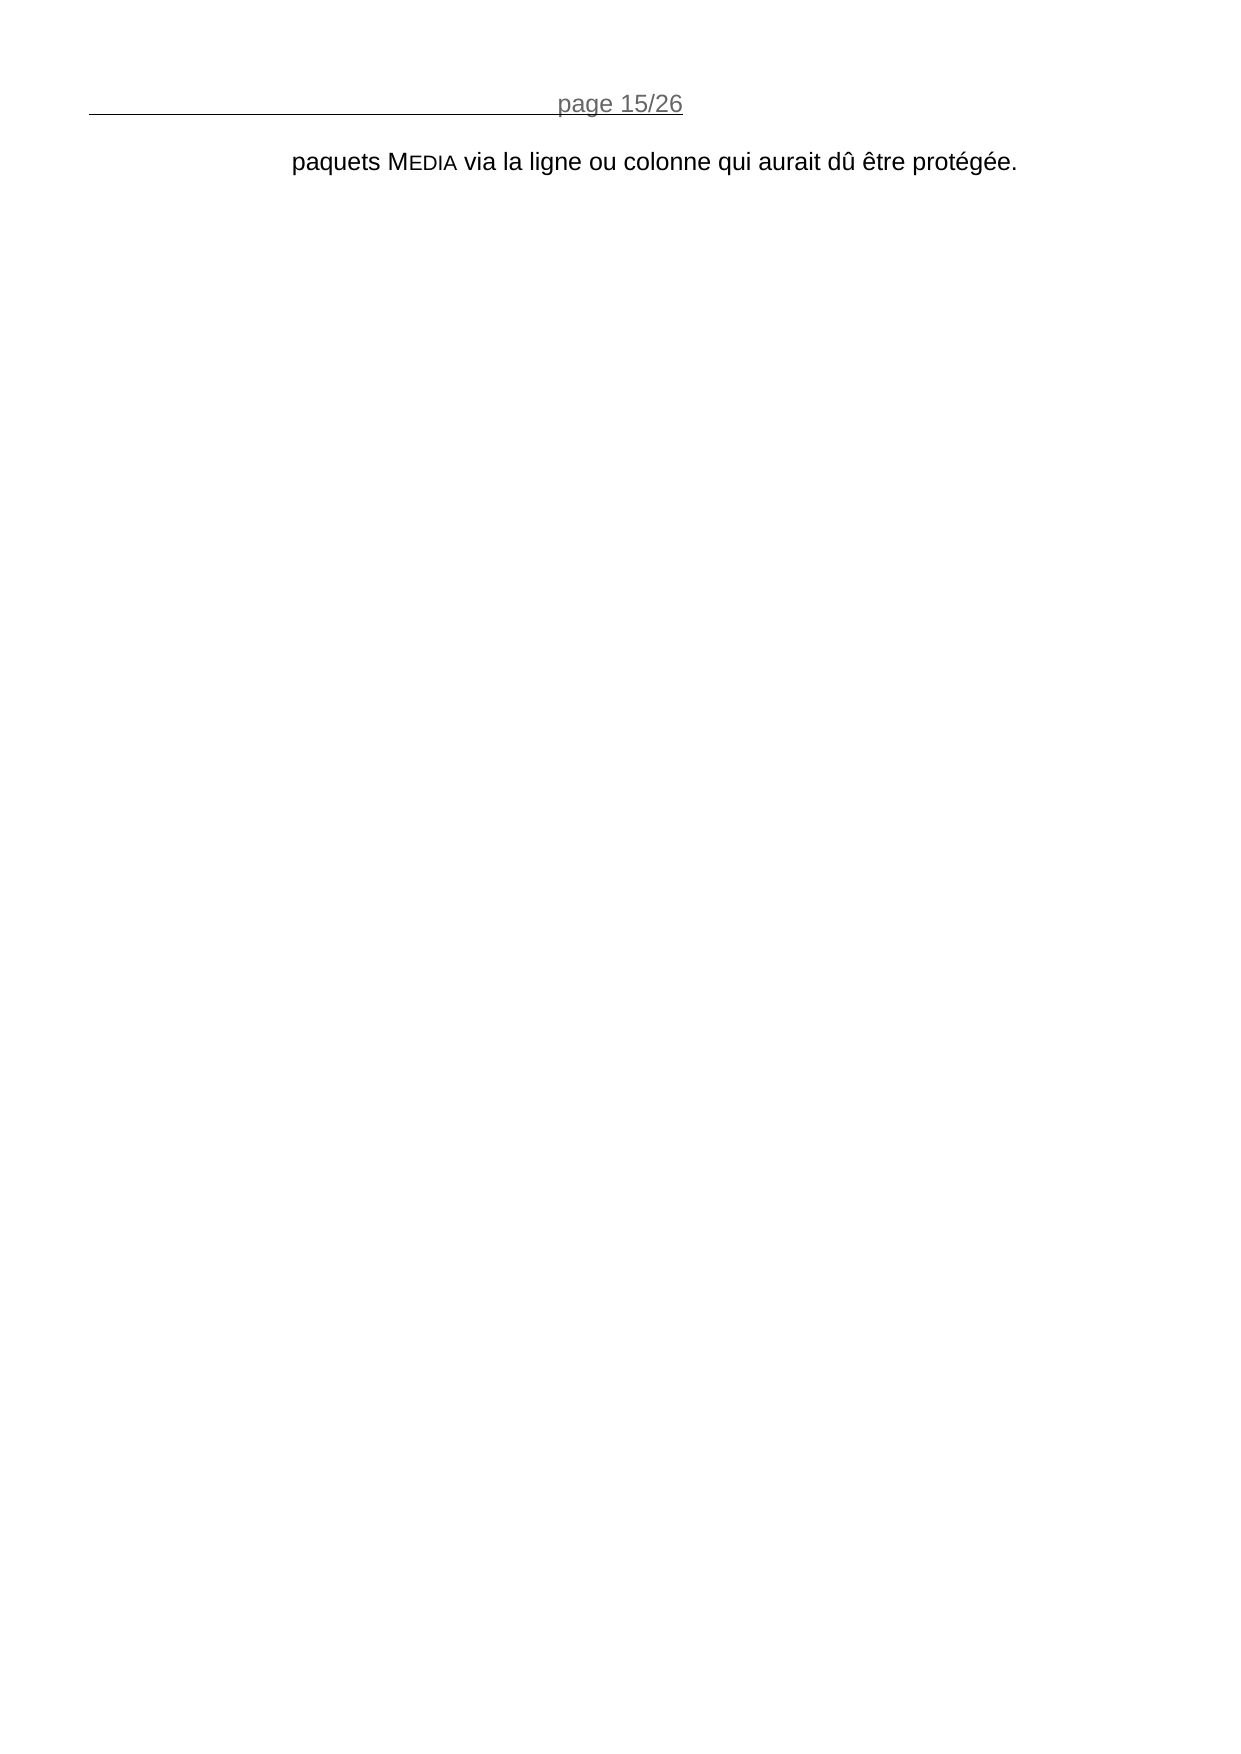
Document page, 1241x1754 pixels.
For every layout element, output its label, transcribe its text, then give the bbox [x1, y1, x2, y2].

text paquets MEDIA via la ligne ou colonne qui aurait dû être protégée. [292, 147, 1152, 176]
